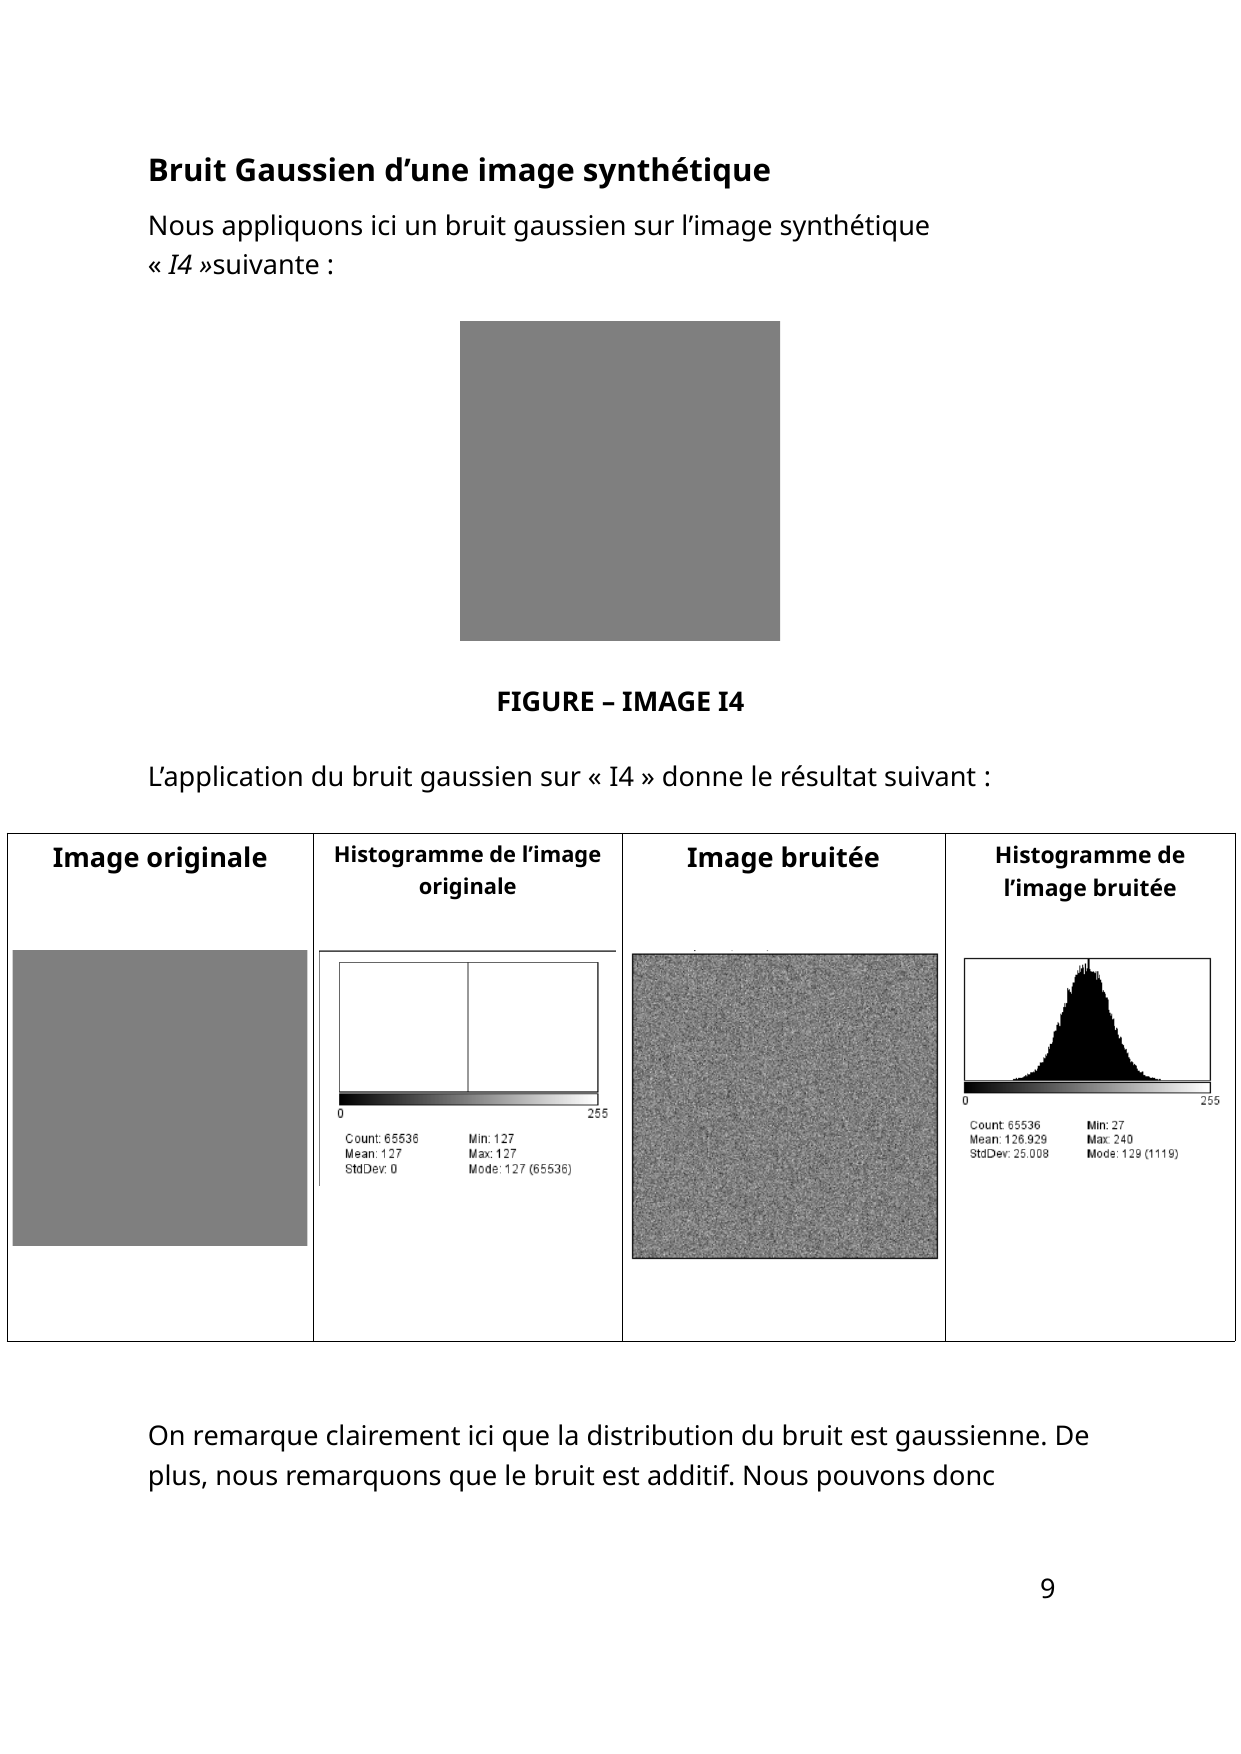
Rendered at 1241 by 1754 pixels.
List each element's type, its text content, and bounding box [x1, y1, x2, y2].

picture [627, 950, 940, 1261]
table_cell [946, 945, 1235, 1341]
text FIGURE – IMAGE I4 [148, 321, 1093, 719]
picture [460, 321, 780, 641]
picture [319, 950, 616, 1186]
text Bruit Gaussien d’une image synthétique [148, 148, 1093, 190]
text Nous appliquons ici un bruit gaussien sur l’image synthétique « I4 »suivante : [148, 206, 1093, 283]
table_header Histogramme de l’image bruitée [946, 834, 1235, 945]
text On remarque clairement ici que la distribution du bruit est gaussienne. De plus, nous remarquons que le bruit est additif. Nous pouvons donc [148, 1417, 1093, 1493]
table_cell [623, 945, 945, 1341]
text L’application du bruit gaussien sur « I4 » donne le résultat suivant : [148, 757, 1093, 794]
table_header Image bruitée [623, 834, 945, 945]
table_header Image originale [8, 834, 313, 945]
table_cell [8, 945, 313, 1341]
table_header Histogramme de l’image originale [314, 834, 622, 945]
table_cell [314, 945, 622, 1341]
picture [12, 950, 308, 1246]
picture [950, 950, 1230, 1168]
